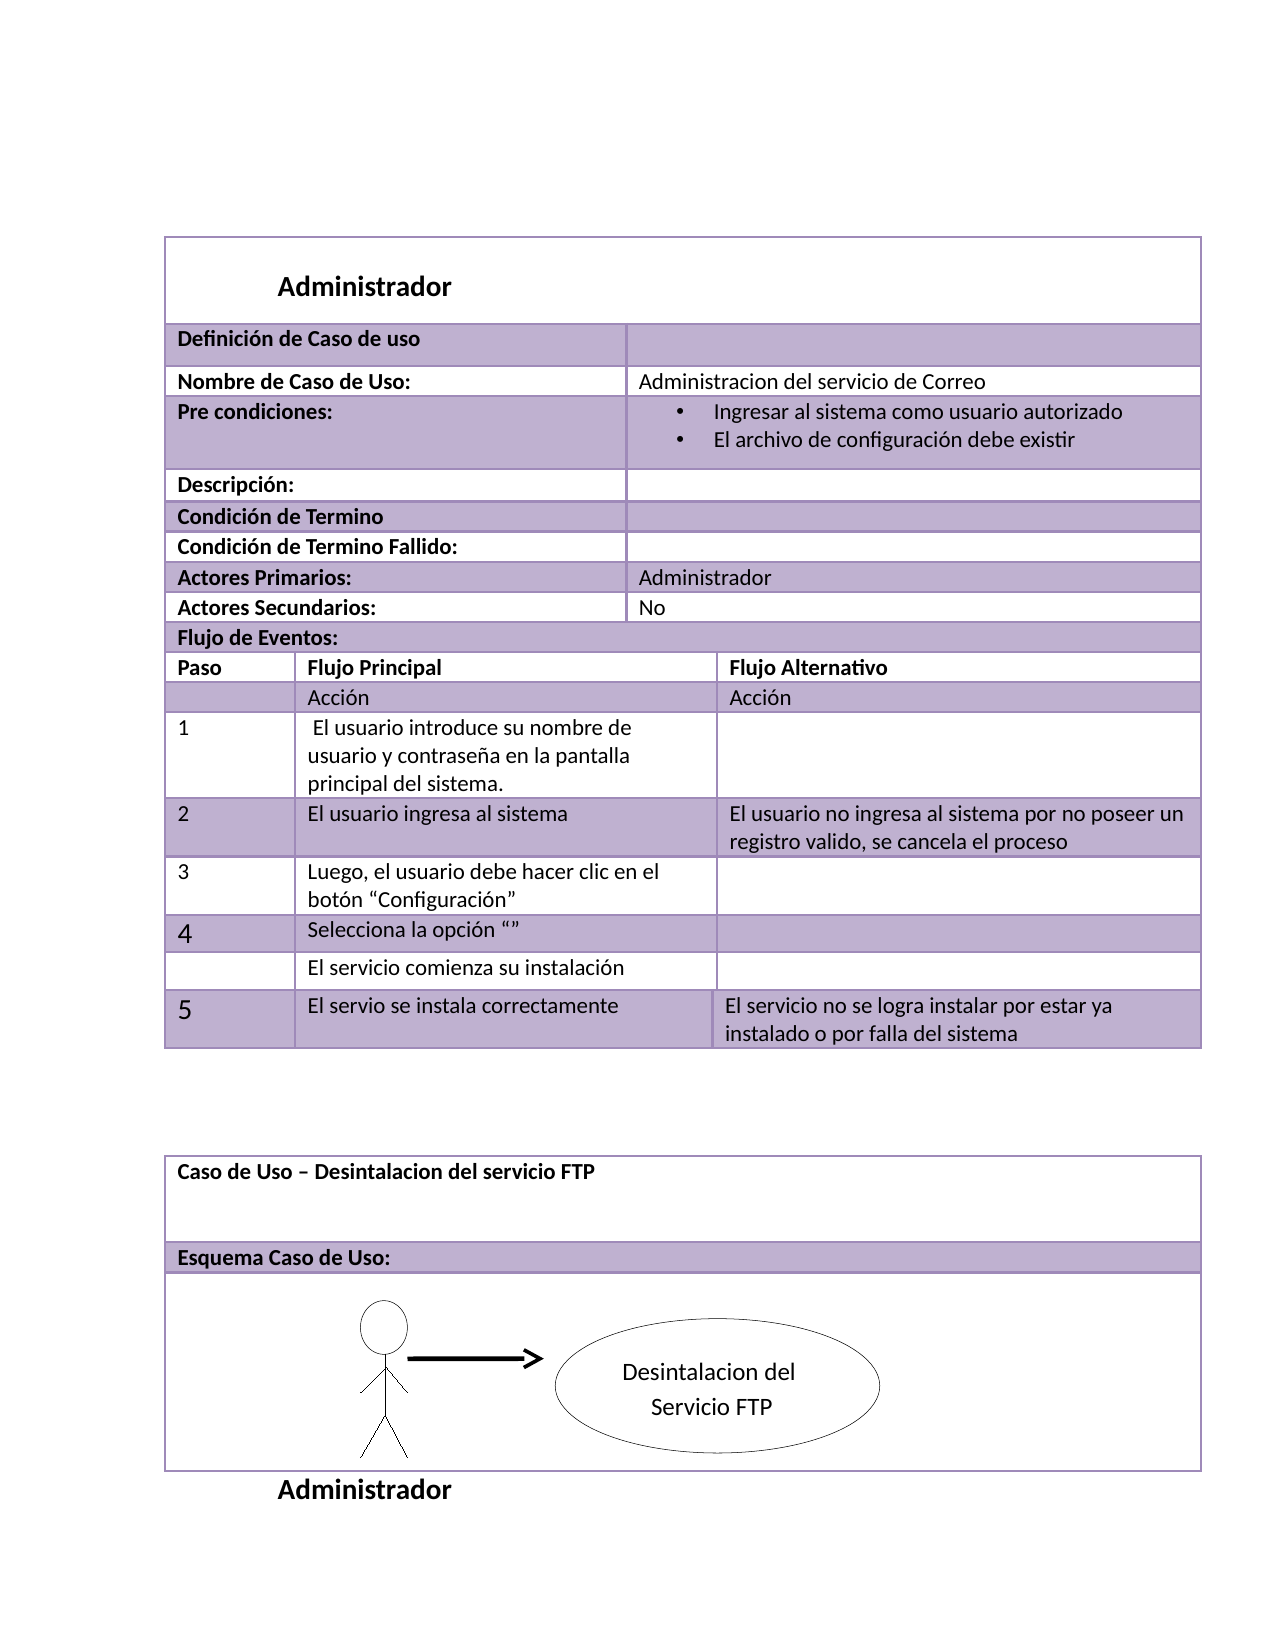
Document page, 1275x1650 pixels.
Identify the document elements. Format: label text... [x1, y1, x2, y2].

table_cell Condición de Termino Fallido: [166, 533, 625, 561]
table_cell Flujo Alternativo [718, 653, 1200, 681]
table_cell Condición de Termino [166, 503, 625, 530]
table_cell Acción [718, 683, 1200, 711]
table_cell [166, 683, 294, 711]
table_cell El servicio comienza su instalación [296, 953, 716, 989]
table_cell [718, 858, 1200, 913]
table_cell Descripción: [166, 470, 625, 500]
table_cell 4 [166, 916, 294, 951]
table_cell [628, 503, 1200, 530]
table_cell Definición de Caso de uso [166, 325, 625, 365]
table_cell Administracion del servicio de Correo [628, 367, 1200, 395]
table_cell Pre condiciones: [166, 397, 625, 468]
table_cell [628, 325, 1200, 365]
table_cell El usuario introduce su nombre de usuario y contraseña en la pantalla principal del sistema. [296, 713, 716, 797]
table_cell Flujo de Eventos: [166, 623, 1200, 651]
table_cell [718, 953, 1200, 989]
table_cell 3 [166, 858, 294, 913]
table_cell Actores Secundarios: [166, 593, 625, 621]
table_cell Paso [166, 653, 294, 681]
table_cell Administrador [628, 563, 1200, 591]
table_cell [166, 238, 1200, 322]
table_cell Nombre de Caso de Uso: [166, 367, 625, 395]
table_cell Esquema Caso de Uso: [166, 1243, 1200, 1271]
table_cell Actores Primarios: [166, 563, 625, 591]
table_cell [166, 1274, 1200, 1469]
table_cell Selecciona la opción “” [296, 916, 716, 951]
table_cell [628, 470, 1200, 500]
table_cell [718, 713, 1200, 797]
table_cell El servicio no se logra instalar por estar ya instalado o por falla del sistema [714, 991, 1200, 1047]
table_cell 5 [166, 991, 294, 1047]
table_cell El servio se instala correctamente [296, 991, 711, 1047]
table_cell El usuario ingresa al sistema [296, 799, 716, 855]
table_header Caso de Uso – Desintalacion del servicio FTP [166, 1157, 1200, 1241]
table_cell Flujo Principal [296, 653, 716, 681]
table_cell 2 [166, 799, 294, 855]
table_cell Ingresar al sistema como usuario autorizado El archivo de configuración debe existir [628, 397, 1200, 468]
table_cell 1 [166, 713, 294, 797]
table_cell [628, 533, 1200, 561]
table_cell No [628, 593, 1200, 621]
table_cell [166, 953, 294, 989]
table_cell [718, 916, 1200, 951]
table_cell El usuario no ingresa al sistema por no poseer un registro valido, se cancela el proceso [718, 799, 1200, 855]
table_cell Luego, el usuario debe hacer clic en el botón “Configuración” [296, 858, 716, 913]
table_cell Acción [296, 683, 716, 711]
